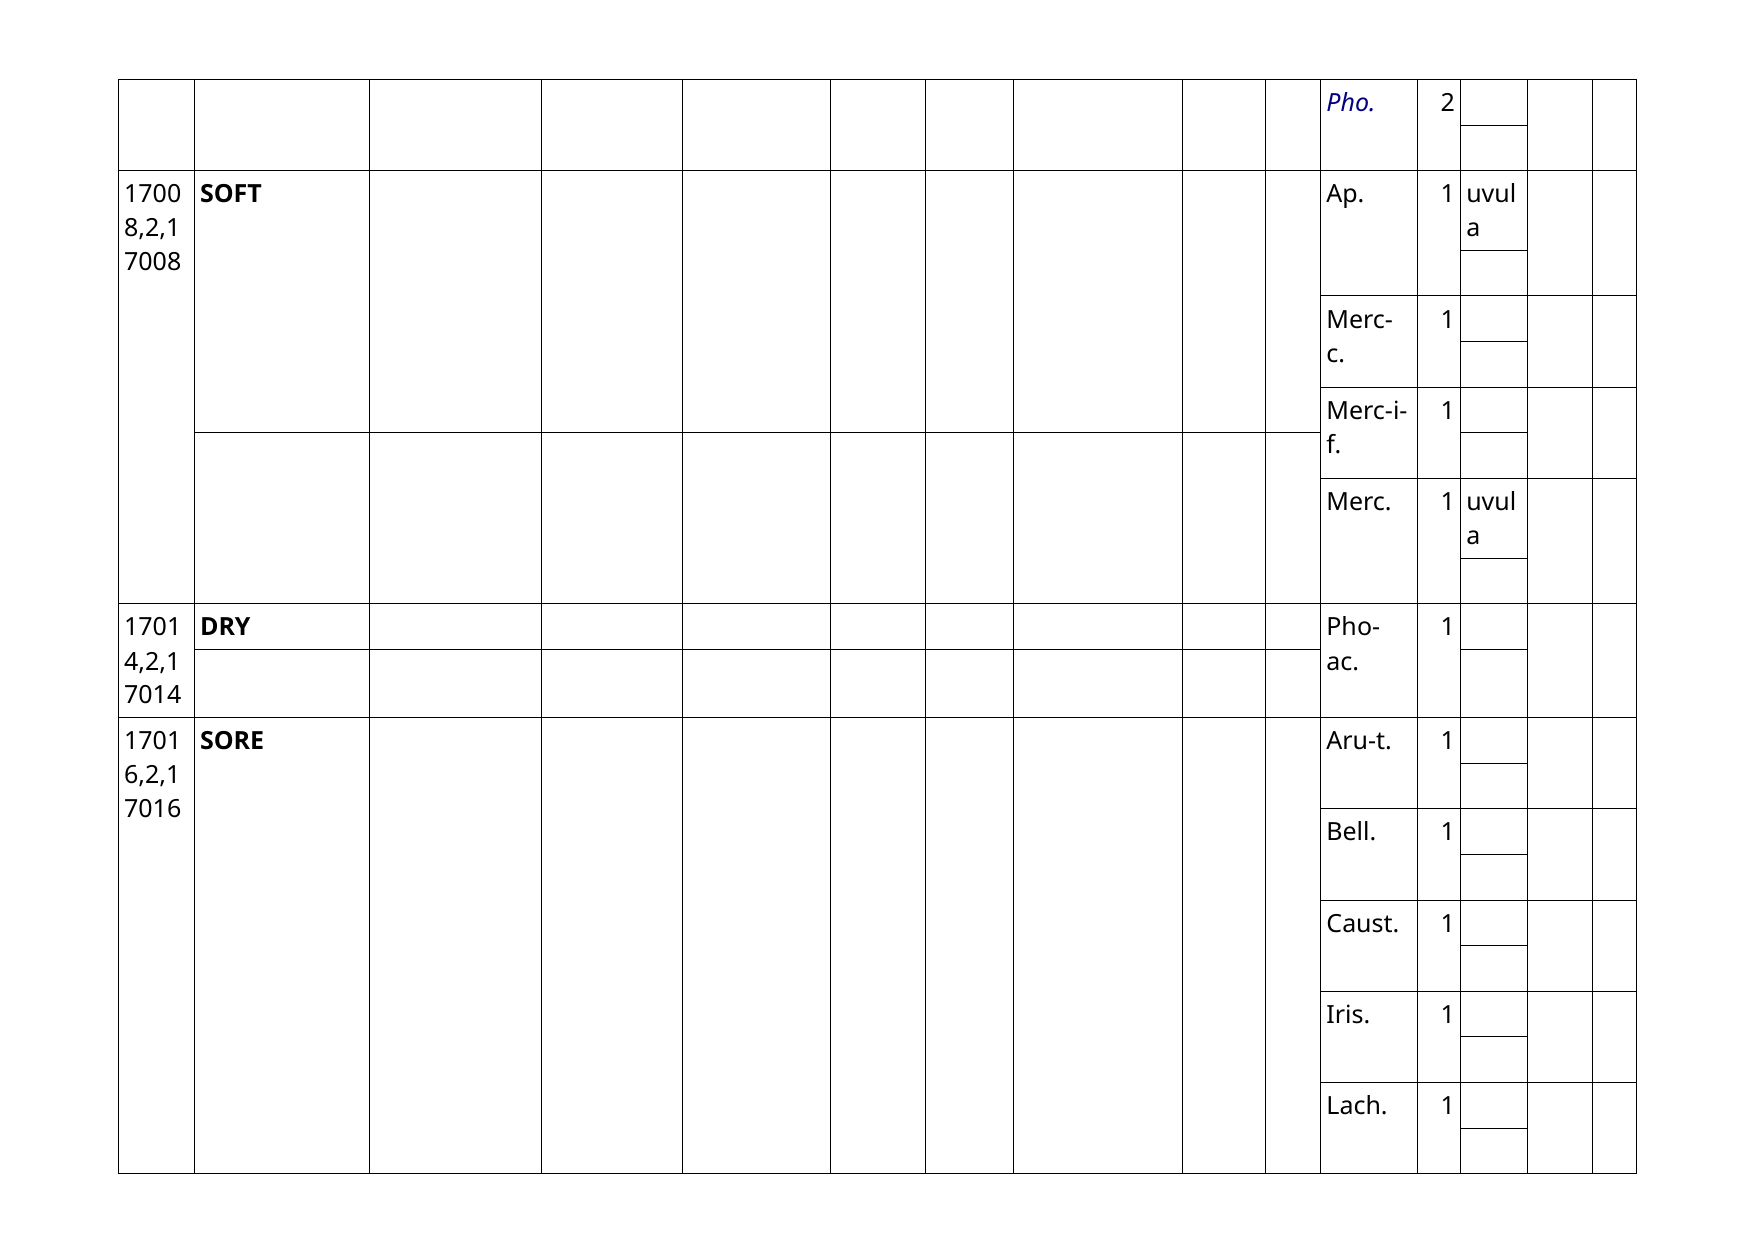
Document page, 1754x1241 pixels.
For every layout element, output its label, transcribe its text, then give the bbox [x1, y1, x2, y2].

table_cell [683, 604, 830, 649]
table_cell [1461, 604, 1527, 649]
table_cell [542, 171, 682, 432]
table_cell [542, 80, 682, 170]
table_cell [1528, 1083, 1592, 1173]
table_cell [1266, 171, 1320, 432]
table_cell [1266, 80, 1320, 170]
table_cell [1461, 251, 1527, 295]
table_cell uvula [1461, 479, 1527, 558]
table_cell 1 [1418, 718, 1460, 808]
table_cell [683, 650, 830, 717]
table_cell [926, 650, 1013, 717]
table_cell Merc. [1321, 479, 1417, 603]
table_cell Caust. [1321, 901, 1417, 991]
table_cell [1593, 901, 1636, 991]
table_cell [1528, 171, 1592, 295]
table_cell [1461, 764, 1527, 808]
table_cell 1 [1418, 479, 1460, 603]
table_cell [1183, 171, 1265, 432]
table_cell [1183, 80, 1265, 170]
table_cell [195, 433, 369, 603]
table_cell [1528, 809, 1592, 899]
table_cell Aru-t. [1321, 718, 1417, 808]
table_cell [1461, 126, 1527, 170]
table_cell Lach. [1321, 1083, 1417, 1173]
table_cell [1461, 1083, 1527, 1128]
table_cell [1461, 80, 1527, 124]
table_cell [1461, 992, 1527, 1036]
table_cell [195, 80, 369, 170]
table_cell [195, 650, 369, 717]
table_cell [1593, 296, 1636, 387]
table_cell Merc-c. [1321, 296, 1417, 387]
table_cell [1014, 650, 1182, 717]
table_cell [542, 718, 682, 1173]
table_cell 1 [1418, 296, 1460, 387]
table_cell [542, 433, 682, 603]
table_cell [1461, 946, 1527, 991]
table_cell [831, 433, 925, 603]
table_cell [1461, 296, 1527, 341]
table_cell [1593, 479, 1636, 603]
table_cell [1014, 718, 1182, 1173]
table_cell [1593, 171, 1636, 295]
table_cell [542, 650, 682, 717]
table_cell [370, 650, 541, 717]
table_cell [1528, 604, 1592, 717]
table_cell [370, 718, 541, 1173]
table_cell [1461, 1037, 1527, 1082]
table_cell [1266, 718, 1320, 1173]
table_cell [1593, 1083, 1636, 1173]
table_cell [1461, 718, 1527, 763]
table_cell [926, 171, 1013, 432]
table_cell [1266, 433, 1320, 603]
table_cell [831, 604, 925, 649]
table_cell 1 [1418, 809, 1460, 899]
table_cell [1528, 296, 1592, 387]
table_cell [1593, 992, 1636, 1082]
table_cell [1183, 604, 1265, 649]
table_cell [1593, 809, 1636, 899]
table_cell 1 [1418, 171, 1460, 295]
table_cell 17016,2,17016 [119, 718, 194, 1173]
table_cell [1461, 1129, 1527, 1173]
table_cell [542, 604, 682, 649]
table_cell [370, 171, 541, 432]
table_cell [683, 718, 830, 1173]
table_cell 17014,2,17014 [119, 604, 194, 717]
table_cell [370, 433, 541, 603]
table_cell [1461, 388, 1527, 432]
table_cell [1266, 604, 1320, 649]
table_cell [1461, 650, 1527, 717]
table_cell soft [195, 171, 369, 432]
table_cell [831, 650, 925, 717]
table_cell [1014, 80, 1182, 170]
table_cell [831, 718, 925, 1173]
table_cell [926, 718, 1013, 1173]
table_cell [1183, 650, 1265, 717]
table_cell [1183, 718, 1265, 1173]
table_cell [683, 171, 830, 432]
table_cell [1461, 559, 1527, 603]
table_cell [1528, 80, 1592, 170]
table_cell Ap. [1321, 171, 1417, 295]
table_cell [1461, 809, 1527, 854]
table_cell sore [195, 718, 369, 1173]
table_cell [1461, 433, 1527, 478]
table_cell [1593, 718, 1636, 808]
table_cell [926, 604, 1013, 649]
table_cell [1593, 604, 1636, 717]
table_cell dry [195, 604, 369, 649]
table_cell [370, 604, 541, 649]
table_cell [1461, 901, 1527, 945]
table_cell uvula [1461, 171, 1527, 250]
table_cell [1593, 388, 1636, 478]
table_cell Pho-ac. [1321, 604, 1417, 717]
table_cell [1528, 992, 1592, 1082]
table_cell [1528, 388, 1592, 478]
table_cell 1 [1418, 388, 1460, 478]
table_cell Merc-i-f. [1321, 388, 1417, 478]
table_cell 1 [1418, 901, 1460, 991]
table_cell [926, 433, 1013, 603]
table_cell [1528, 718, 1592, 808]
table_cell [683, 433, 830, 603]
table_cell [1528, 479, 1592, 603]
table_cell Pho. [1321, 80, 1417, 170]
table_cell Iris. [1321, 992, 1417, 1082]
table_cell [831, 80, 925, 170]
table_cell 1 [1418, 992, 1460, 1082]
table_cell 1 [1418, 1083, 1460, 1173]
table_cell [1266, 650, 1320, 717]
table_cell [119, 80, 194, 170]
table_cell [1183, 433, 1265, 603]
table_cell [683, 80, 830, 170]
table_cell 1 [1418, 604, 1460, 717]
table_cell [1528, 901, 1592, 991]
table_cell [370, 80, 541, 170]
table_cell [1014, 433, 1182, 603]
table_cell [1593, 80, 1636, 170]
table_cell 17008,2,17008 [119, 171, 194, 603]
table_cell [926, 80, 1013, 170]
table_cell [831, 171, 925, 432]
table_cell [1014, 604, 1182, 649]
table_cell [1461, 342, 1527, 387]
table_cell 2 [1418, 80, 1460, 170]
table_cell Bell. [1321, 809, 1417, 899]
table_cell [1014, 171, 1182, 432]
table_cell [1461, 855, 1527, 899]
